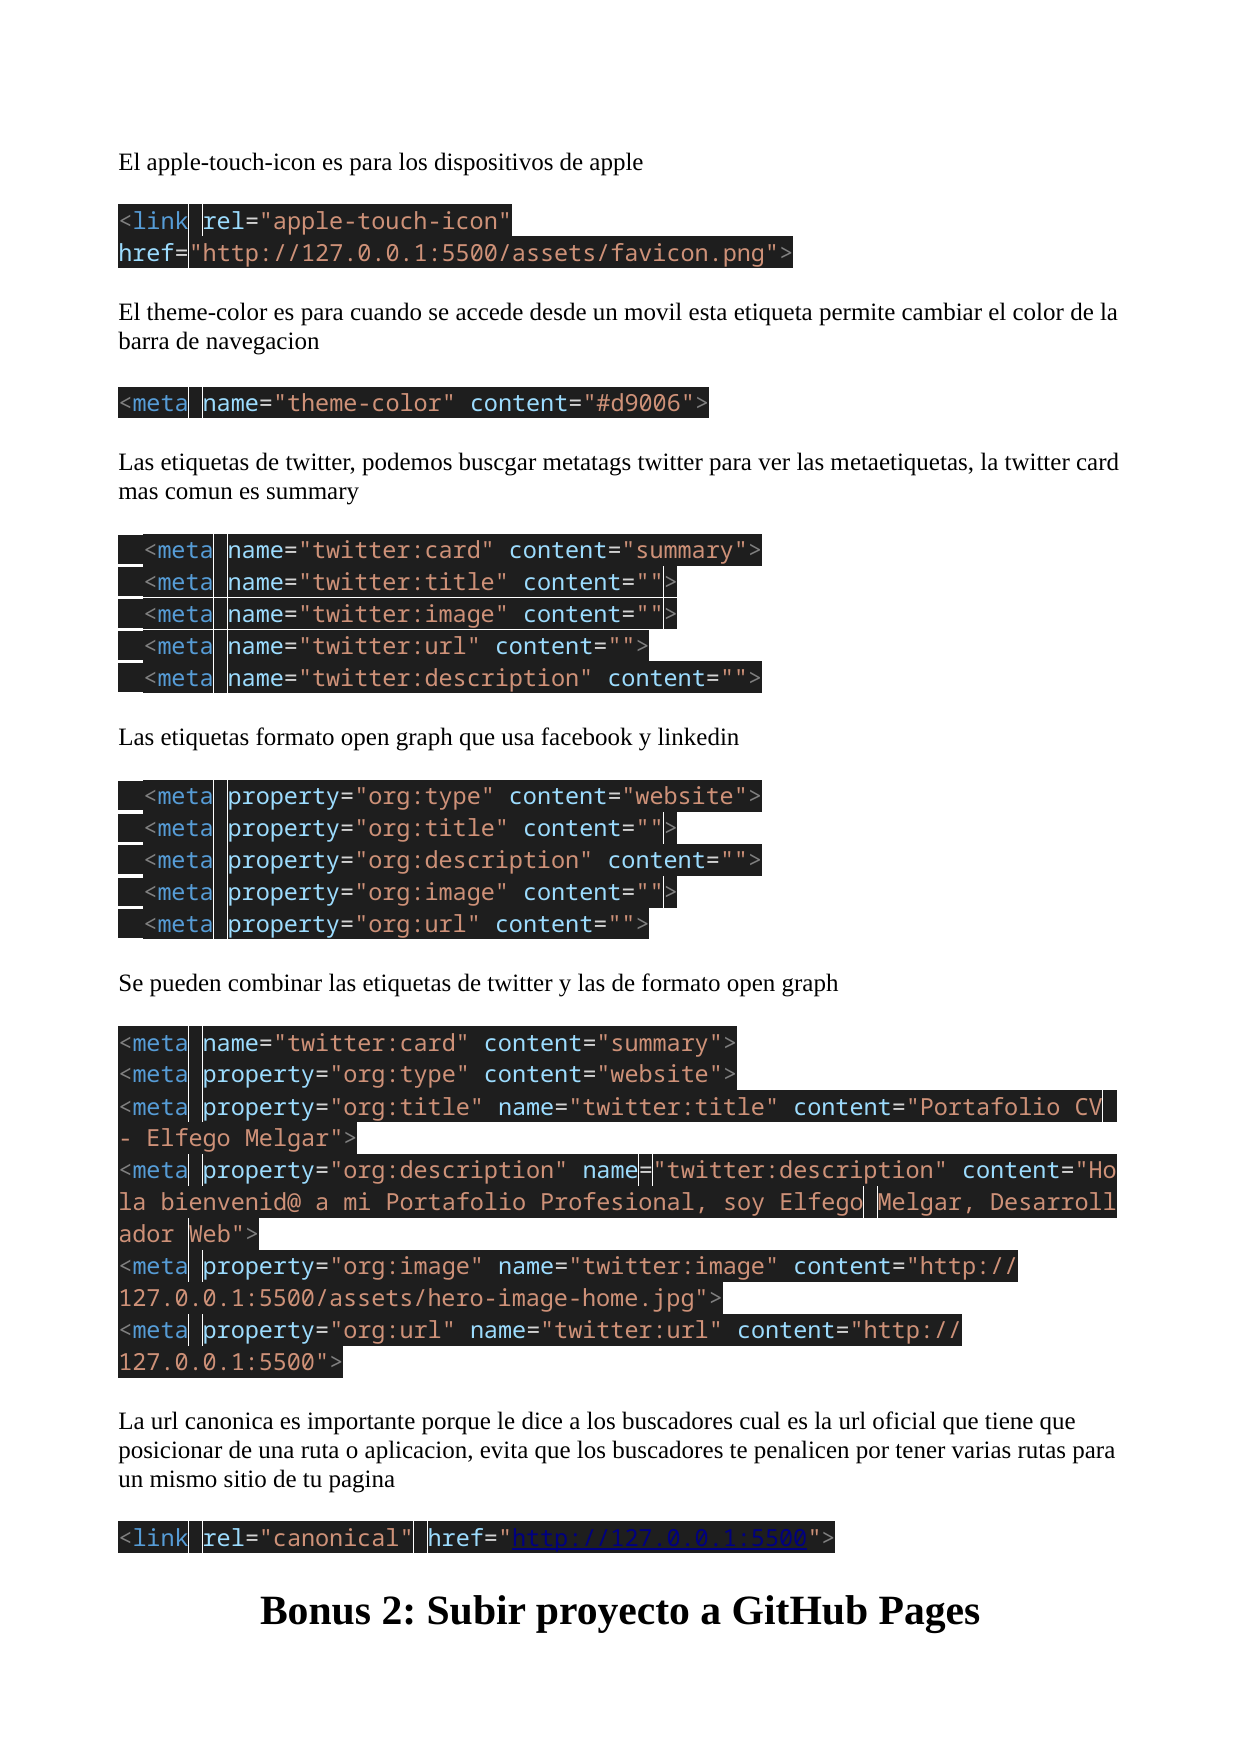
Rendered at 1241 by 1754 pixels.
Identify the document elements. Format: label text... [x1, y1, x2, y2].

text El theme-color es para cuando se accede desde un movil esta etiqueta permite cambiar el color de la barra de navegacion [118, 297, 1122, 354]
text <meta name="twitter:image" content=""> [118, 597, 1122, 629]
text La url canonica es importante porque le dice a los buscadores cual es la url oficial que tiene que posicionar de una ruta o aplicacion, evita que los buscadores te penalicen por tener varias rutas para un mismo sitio de tu pagina [118, 1406, 1122, 1493]
text Se pueden combinar las etiquetas de twitter y las de formato open graph [118, 968, 1122, 997]
text Bonus 2: Subir proyecto a GitHub Pages [118, 1585, 1122, 1633]
text El apple-touch-icon es para los dispositivos de apple [118, 147, 1122, 176]
text <meta property="org:type" content="website"> [118, 780, 1122, 812]
text <meta name="twitter:description" content=""> [118, 661, 1122, 693]
text <link rel="apple-touch-icon" href="http://127.0.0.1:5500/assets/favicon.png"> [118, 204, 1122, 268]
text <meta name="theme-color" content="#d9006"> [118, 387, 1122, 418]
text <meta property="org:image" name="twitter:image" content="http://127.0.0.1:5500/assets/hero-image-home.jpg"> [118, 1250, 1122, 1314]
text <meta property="org:title" content=""> [118, 812, 1122, 844]
text <meta property="org:title" name="twitter:title" content="Portafolio CV - Elfego Melgar"> [118, 1090, 1122, 1154]
text <meta property="org:image" content=""> [118, 876, 1122, 908]
text <meta property="org:description" content=""> [118, 844, 1122, 876]
text Las etiquetas formato open graph que usa facebook y linkedin [118, 722, 1122, 751]
text <meta name="twitter:url" content=""> [118, 629, 1122, 661]
text <meta name="twitter:card" content="summary"> [118, 533, 1122, 566]
text <meta name="twitter:title" content=""> [118, 566, 1122, 597]
text <meta property="org:url" content=""> [118, 908, 1122, 939]
text <meta name="twitter:card" content="summary"> [118, 1026, 1122, 1058]
text <link rel="canonical" href="http://127.0.0.1:5500"> [118, 1521, 1122, 1553]
text Las etiquetas de twitter, podemos buscgar metatags twitter para ver las metaetiquetas, la twitter card mas comun es summary [118, 447, 1122, 505]
text <meta property="org:url" name="twitter:url" content="http://127.0.0.1:5500"> [118, 1314, 1122, 1378]
text <meta property="org:type" content="website"> [118, 1058, 1122, 1090]
text <meta property="org:description" name="twitter:description" content="Hola bienvenid@ a mi Portafolio Profesional, soy Elfego Melgar, Desarrollador Web"> [118, 1154, 1122, 1250]
